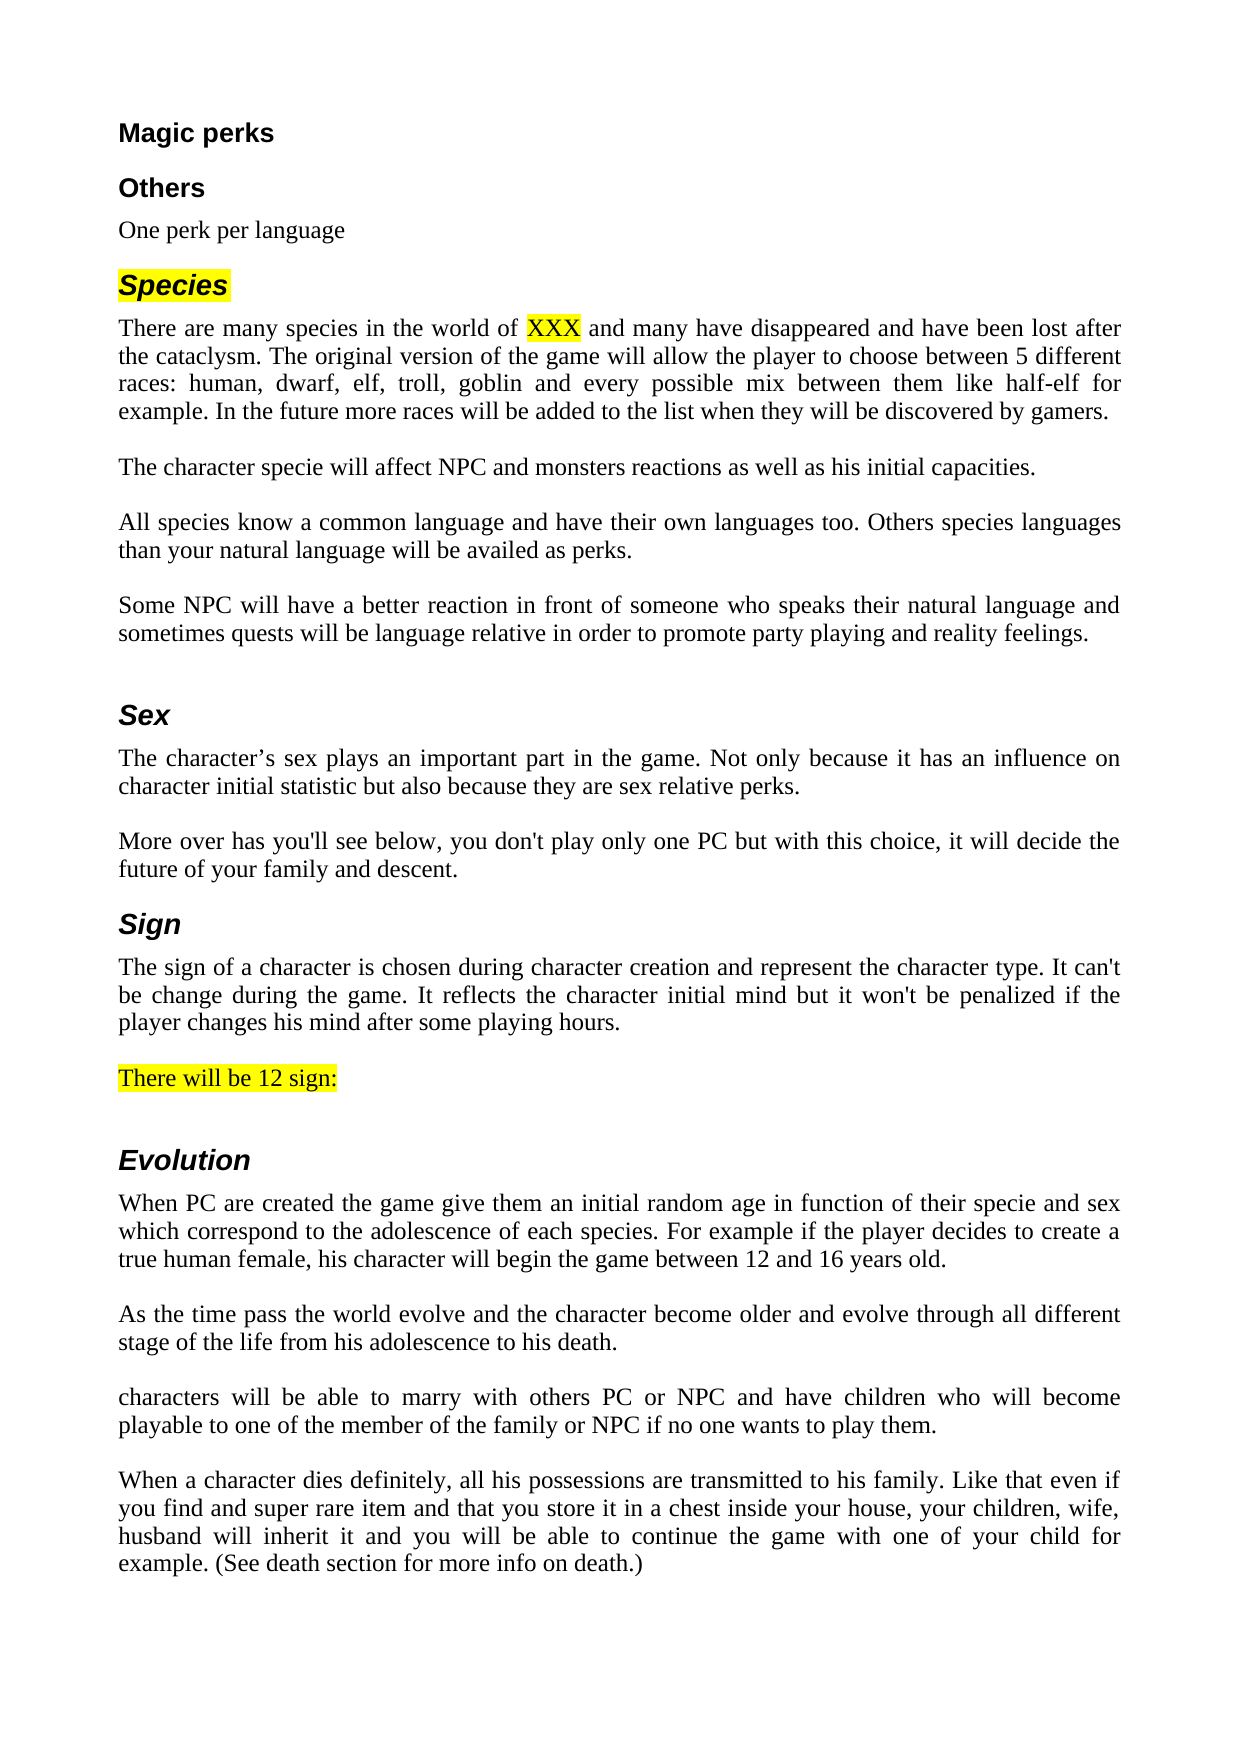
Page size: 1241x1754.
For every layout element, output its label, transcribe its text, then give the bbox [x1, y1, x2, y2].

text The character specie will affect NPC and monsters reactions as well as his initial capacities. [118, 453, 1122, 480]
subtitle Evolution [118, 1144, 1122, 1177]
text Some NPC will have a better reaction in front of someone who speaks their natural language and sometimes quests will be language relative in order to promote party playing and reality feelings. [118, 591, 1122, 647]
subtitle Species [118, 269, 1122, 302]
text More over has you'll see below, you don't play only one PC but with this choice, it will decide the future of your family and descent. [118, 827, 1122, 883]
text There will be 12 sign: [118, 1064, 1122, 1092]
text characters will be able to marry with others PC or NPC and have children who will become playable to one of the member of the family or NPC if no one wants to play them. [118, 1383, 1122, 1439]
text The sign of a character is chosen during character creation and represent the character type. It can't be change during the game. It reflects the character initial mind but it won't be penalized if the player changes his mind after some playing hours. [118, 953, 1122, 1036]
text When a character dies definitely, all his possessions are transmitted to his family. Like that even if you find and super rare item and that you store it in a chest inside your house, your children, wife, husband will inherit it and you will be able to continue the game with one of your child for example. (See death section for more info on death.) [118, 1466, 1122, 1577]
text When PC are created the game give them an initial random age in function of their specie and sex which correspond to the adolescence of each species. For example if the player decides to create a true human female, his character will begin the game between 12 and 16 years old. [118, 1189, 1122, 1272]
text One perk per language [118, 216, 1122, 244]
subtitle Magic perks [118, 118, 1122, 148]
subtitle Sex [118, 699, 1122, 732]
text As the time pass the world evolve and the character become older and evolve through all different stage of the life from his adolescence to his death. [118, 1300, 1122, 1356]
subtitle Others [118, 173, 1122, 204]
text There are many species in the world of XXX and many have disappeared and have been lost after the cataclysm. The original version of the game will allow the player to choose between 5 different races: human, dwarf, elf, troll, goblin and every possible mix between them like half-elf for example. In the future more races will be added to the list when they will be discovered by gamers. [118, 314, 1122, 425]
text The character’s sex plays an important part in the game. Not only because it has an influence on character initial statistic but also because they are sex relative perks. [118, 744, 1122, 800]
subtitle Sign [118, 908, 1122, 941]
text All species know a common language and have their own languages too. Others species languages than your natural language will be availed as perks. [118, 508, 1122, 563]
